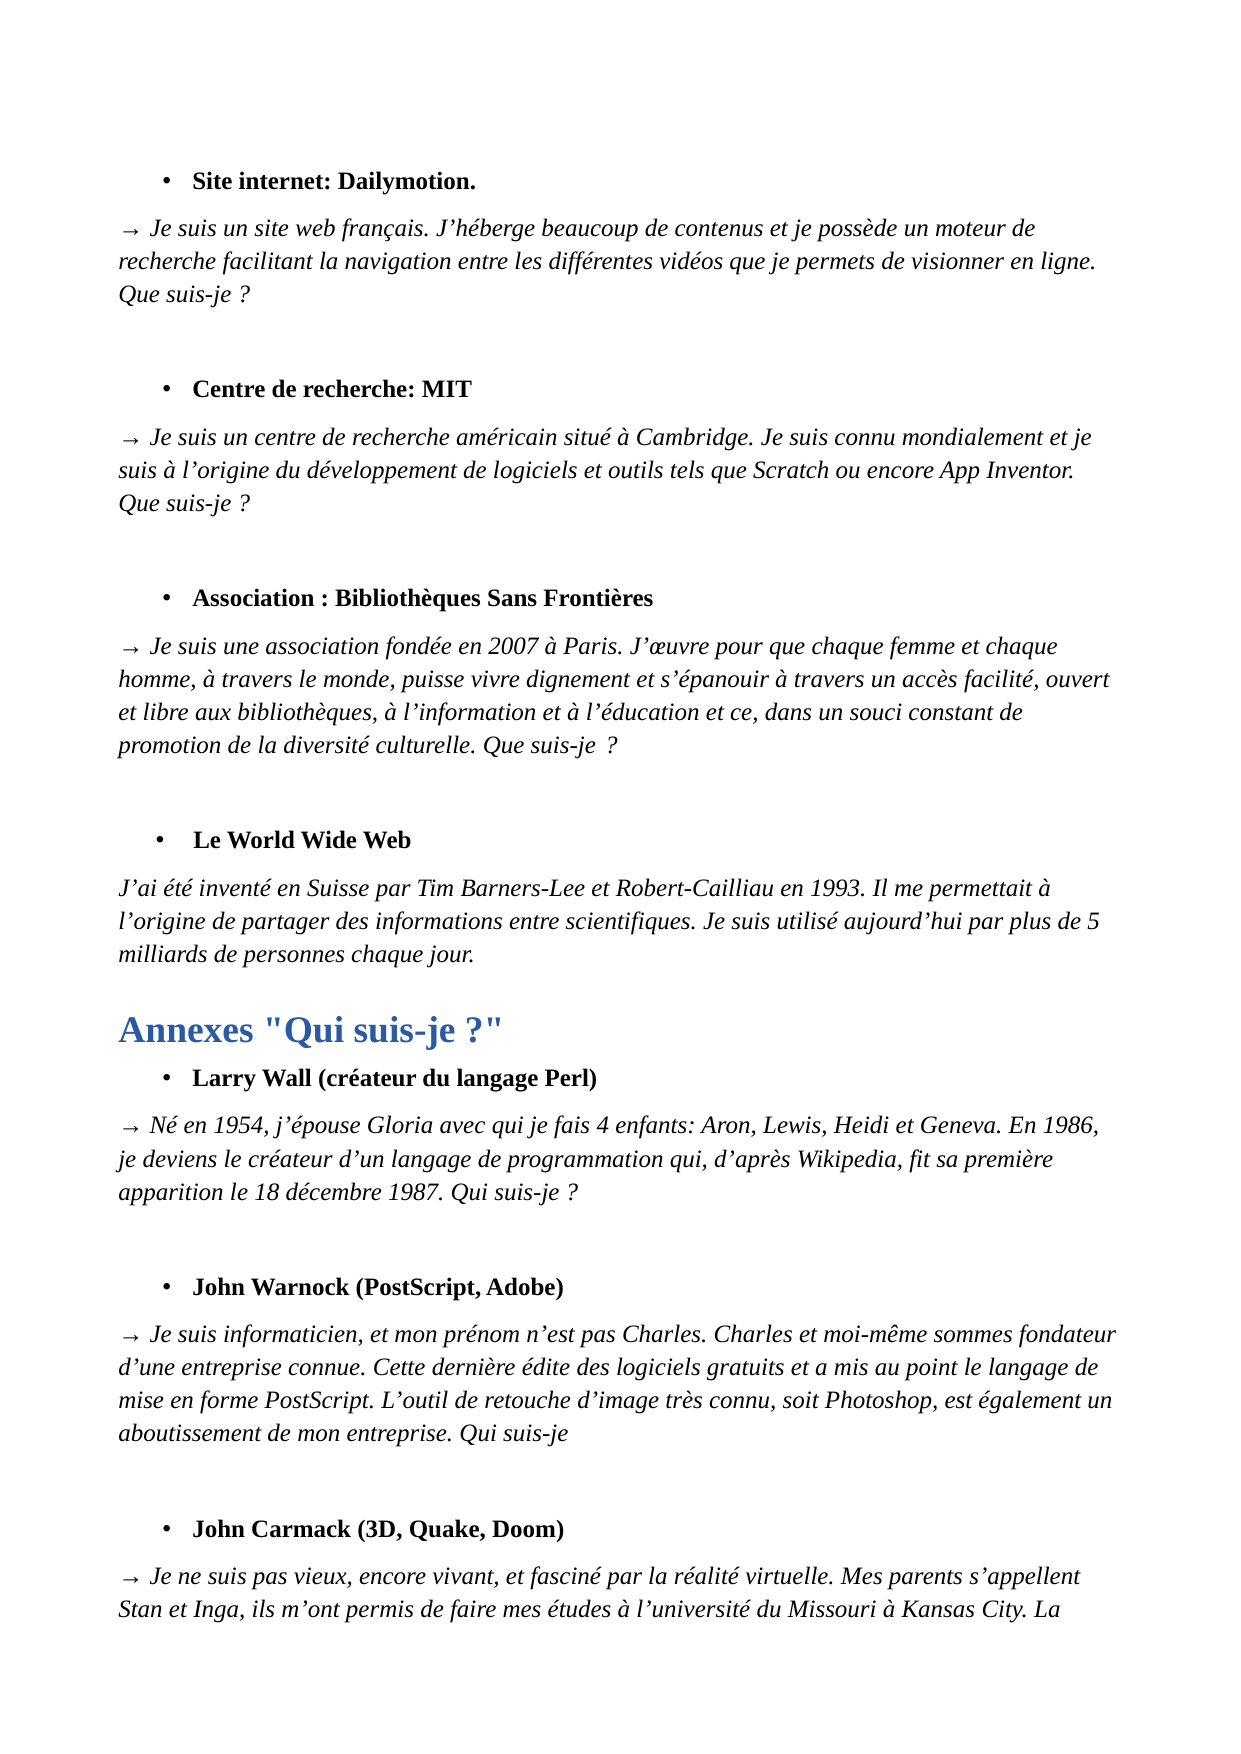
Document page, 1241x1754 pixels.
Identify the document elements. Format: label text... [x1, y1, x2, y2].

list John Carmack (3D, Quake, Doom) [162, 1514, 1122, 1542]
text → Je suis un site web français. J’héberge beaucoup de contenus et je possède un moteur de recherche facilitant la navigation entre les différentes vidéos que je permets de visionner en ligne. Que suis-je ? [118, 213, 1122, 308]
text → Je suis une association fondée en 2007 à Paris. J’œuvre pour que chaque femme et chaque homme, à travers le monde, puisse vivre dignement et s’épanouir à travers un accès facilité, ouvert et libre aux bibliothèques, à l’information et à l’éducation et ce, dans un souci constant de promotion de la diversité culturelle. Que suis-je ? [118, 631, 1122, 759]
list Site internet: Dailymotion. [162, 166, 1122, 194]
text → Je ne suis pas vieux, encore vivant, et fasciné par la réalité virtuelle. Mes parents s’appellent Stan et Inga, ils m’ont permis de faire mes études à l’université du Missouri à Kansas City. La [118, 1561, 1122, 1623]
list Association : Bibliothèques Sans Frontières [162, 583, 1122, 612]
list John Warnock (PostScript, Adobe) [162, 1272, 1122, 1301]
list Le World Wide Web [156, 825, 1122, 854]
text J’ai été inventé en Suisse par Tim Barners-Lee et Robert-Cailliau en 1993. Il me permettait à l’origine de partager des informations entre scientifiques. Je suis utilisé aujourd’hui par plus de 5 milliards de personnes chaque jour. [118, 873, 1122, 968]
subtitle Annexes "Qui suis-je ?" [118, 1007, 1122, 1051]
text → Je suis informaticien, et mon prénom n’est pas Charles. Charles et moi-même sommes fondateur d’une entreprise connue. Cette dernière édite des logiciels gratuits et a mis au point le langage de mise en forme PostScript. L’outil de retouche d’image très connu, soit Photoshop, est également un aboutissement de mon entreprise. Qui suis-je [118, 1319, 1122, 1447]
text → Né en 1954, j’épouse Gloria avec qui je fais 4 enfants: Aron, Lewis, Heidi et Geneva. En 1986, je deviens le créateur d’un langage de programmation qui, d’après Wikipedia, fit sa première apparition le 18 décembre 1987. Qui suis-je ? [118, 1111, 1122, 1205]
list Centre de recherche: MIT [162, 374, 1122, 403]
text → Je suis un centre de recherche américain situé à Cambridge. Je suis connu mondialement et je suis à l’origine du développement de logiciels et outils tels que Scratch ou encore App Inventor. Que suis-je ? [118, 422, 1122, 517]
list Larry Wall (créateur du langage Perl) [162, 1063, 1122, 1092]
